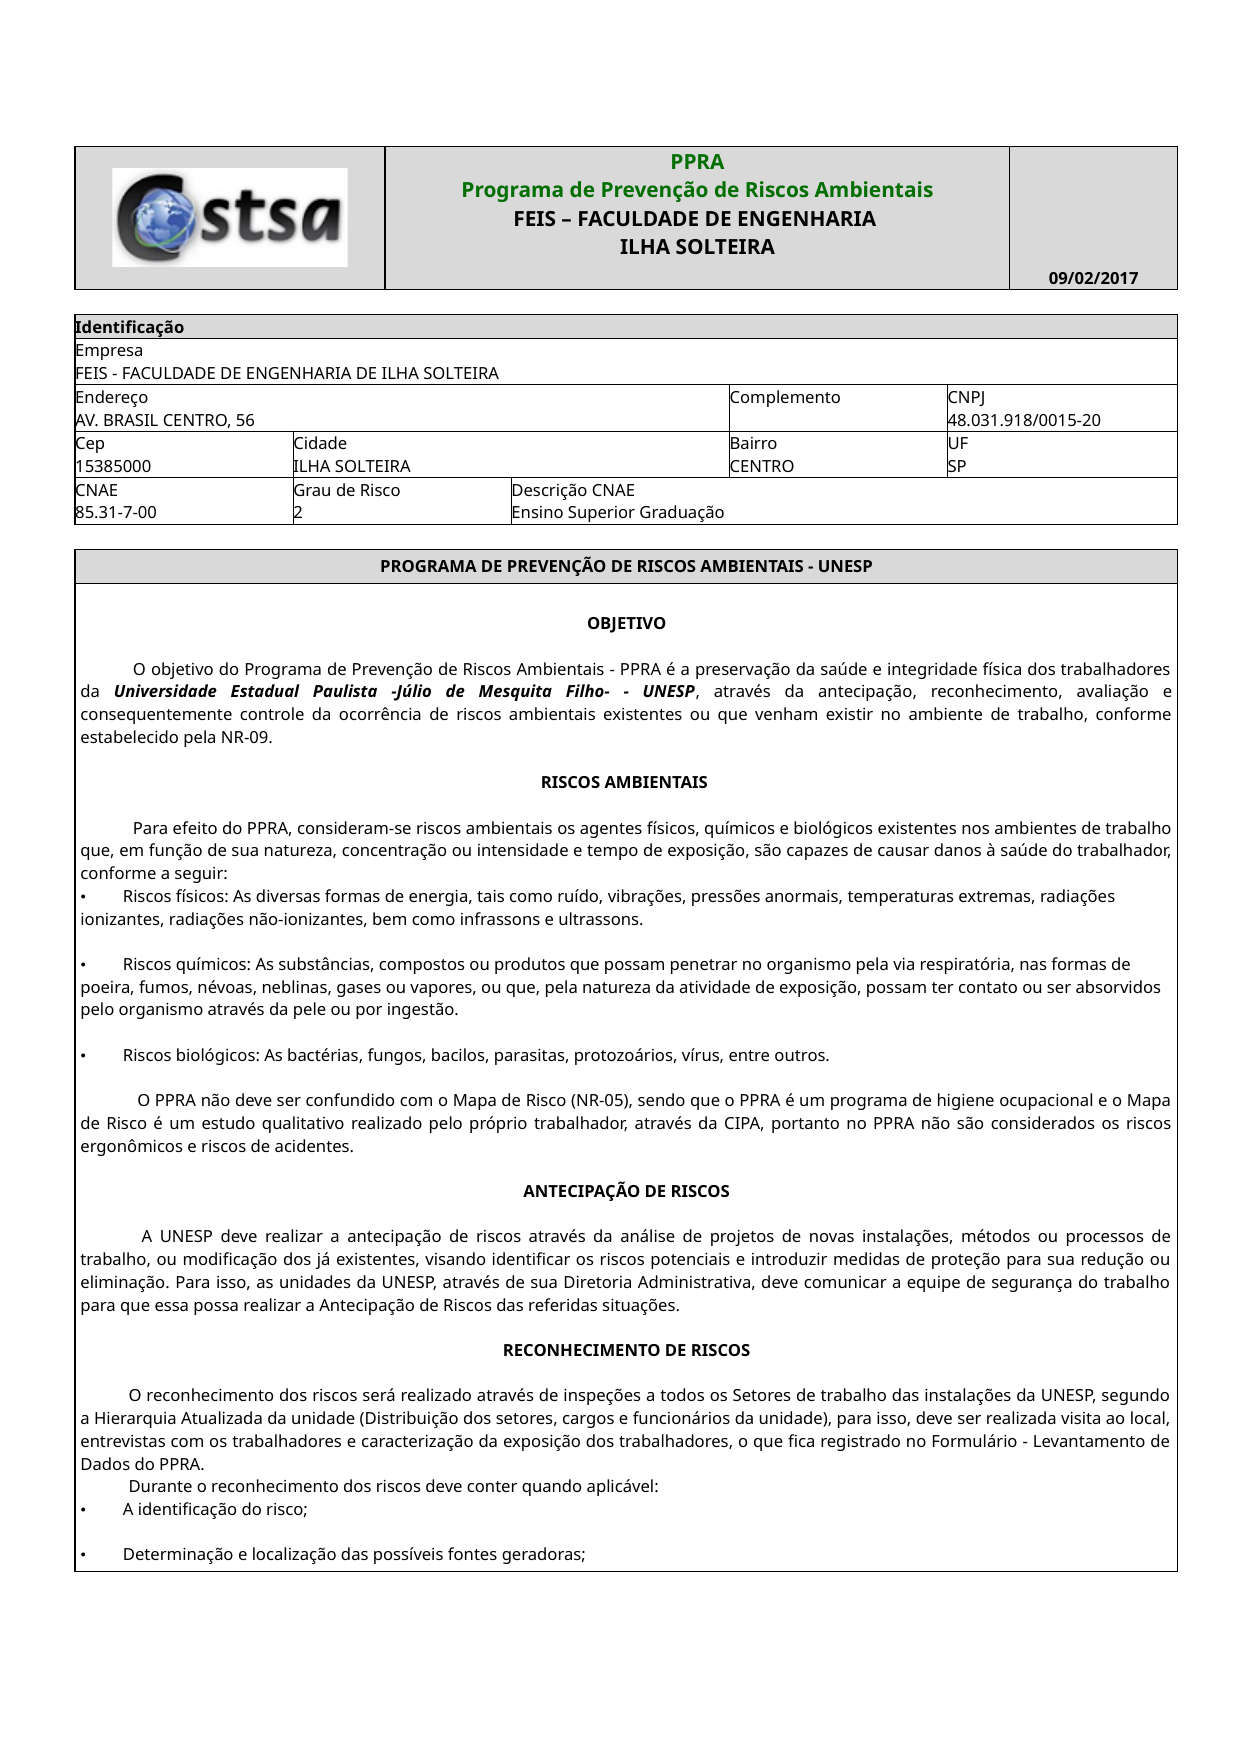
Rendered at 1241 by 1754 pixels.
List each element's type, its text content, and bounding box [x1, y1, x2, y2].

table_cell CNPJ 48.031.918/0015-20 [948, 385, 1177, 431]
table_cell Empresa FEIS - FACULDADE DE ENGENHARIA DE ILHA SOLTEIRA [76, 339, 1177, 384]
picture [112, 168, 348, 267]
table_cell Complemento [730, 385, 947, 431]
table_cell Endereço AV. BRASIL CENTRO, 56 [76, 385, 729, 431]
table_header [76, 147, 384, 289]
table_cell Cep 15385000 [76, 432, 293, 477]
table_cell OBJETIVO O objetivo do Programa de Prevenção de Riscos Ambientais - PPRA é a preservação da saúde e integridade física dos trabalhadores da Universidade Estadual Paulista -Júlio de Mesquita Filho- - UNESP, através da antecipação, reconhecimento, avaliação e consequentemente controle da ocorrência de riscos ambientais existentes ou que venham existir no ambiente de trabalho, conforme estabelecido pela NR-09. RISCOS AMBIENTAIS Para efeito do PPRA, consideram-se riscos ambientais os agentes físicos, químicos e biológicos existentes nos ambientes de trabalho que, em função de sua natureza, concentração ou intensidade e tempo de exposição, são capazes de causar danos à saúde do trabalhador, conforme a seguir: Riscos físicos: As diversas formas de energia, tais como ruído, vibrações, pressões anormais, temperaturas extremas, radiações ionizantes, radiações não-ionizantes, bem como infrassons e ultrassons. Riscos químicos: As substâncias, compostos ou produtos que possam penetrar no organismo pela via respiratória, nas formas de poeira, fumos, névoas, neblinas, gases ou vapores, ou que, pela natureza da atividade de exposição, possam ter contato ou ser absorvidos pelo organismo através da pele ou por ingestão. Riscos biológicos: As bactérias, fungos, bacilos, parasitas, protozoários, vírus, entre outros. O PPRA não deve ser confundido com o Mapa de Risco (NR-05), sendo que o PPRA é um programa de higiene ocupacional e o Mapa de Risco é um estudo qualitativo realizado pelo próprio trabalhador, através da CIPA, portanto no PPRA não são considerados os riscos ergonômicos e riscos de acidentes. ANTECIPAÇÃO DE RISCOS A UNESP deve realizar a antecipação de riscos através da análise de projetos de novas instalações, métodos ou processos de trabalho, ou modificação dos já existentes, visando identificar os riscos potenciais e introduzir medidas de proteção para sua redução ou eliminação. Para isso, as unidades da UNESP, através de sua Diretoria Administrativa, deve comunicar a equipe de segurança do trabalho para que essa possa realizar a Antecipação de Riscos das referidas situações. RECONHECIMENTO DE RISCOS O reconhecimento dos riscos será realizado através de inspeções a todos os Setores de trabalho das instalações da UNESP, segundo a Hierarquia Atualizada da unidade (Distribuição dos setores, cargos e funcionários da unidade), para isso, deve ser realizada visita ao local, entrevistas com os trabalhadores e caracterização da exposição dos trabalhadores, o que fica registrado no Formulário - Levantamento de Dados do PPRA. Durante o reconhecimento dos riscos deve conter quando aplicável: A identificação do risco; Determinação e localização das possíveis fontes geradoras; A identificação das possíveis trajetórias e dos meios de propagação dos agentes no ambiente de trabalho; A identificação das funções e determinação do número de trabalhadores expostos; A caracterização das atividades e do tipo de exposição (Análise Qualitativa); A obtenção de dados existentes na empresa, indicativos de possível comprometimento da saúde decorrente do trabalho; Os possíveis danos à saúde relacionada aos riscos identificados, disponíveis na literatura técnica; Descrição das medidas de controle existentes. MEDIDAS DE CONTROLE (MEDIDAS PROPOSTAS) A unidade da UNESP deve adotar medidas de controle necessárias e suficientes para eliminação, minimização ou o controle dos riscos ambientais sempre que forem verificadas uma ou mais das seguintes situações: Identificação, na fase de antecipação de risco potencial a saúde; Constatação, na fase de reconhecimento de risco evidente a saúde; Resultados das avaliações quantitativas das exposições dos trabalhadores que excederem os valores limites previstos na NR-15 ou, na ausência destes, os valores limites de exposição ocupacional adotados pela ACGIH ou aqueles que venham a ser estabelecidos em negociação coletiva de trabalho, desde que mais rigorosos do que os critérios técnico-legais estabelecidos; Quando, através do controle médico da saúde, ficar caracterizado o nexo causal entre danos observados na saúde dos trabalhadores e a situação de trabalho a que eles ficam expostos. ESTRATÉGIA E METODOLOGIA DE AÇÃO Para implementação das ações necessárias para eliminar, minimizar e controlar os riscos ambientais é elaborado um Cronograma (Plano de Ações) onde serão listadas todas as medidas de controle e atividades (Ações) propostas. A Diretoria Administrativa da unidade da UNESP em conjunto com a equipe de Segurança do Trabalho, estabelece prioridades e metas para realização e conclusão das ações propostas no cronograma do PPRA. A responsabilidade pela efetiva realização e conclusão das ações é da Diretoria da unidade, através de sua estrutura administrativa e recursos próprios. Cabe a equipe de segurança orientar tecnicamente a implementação das referidas ações. Toda ação realizada pela unidade deve ser comprovada por meio de documento anexado ao processo de acompanhamento do PPRA para evidenciar sua efetiva conclusão. O PPRA deve ser reavaliado sempre que necessário ou pelo menos uma vez ao ano, durante -Reunião de Segurança-, com a participação da Direção da Unidade e a Equipe de Segurança, quando será efetuada análise global do PPRA para avaliação do seu desenvolvimento e realização de ajustes necessários e estabelecimento de novas metas e prioridades. Nesta reunião será elaborado -Relatório Gerencial- contendo as ações propostas, realizadas e concluídas, entre outros assuntos discutidos na reunião. Cópia do Relatório Gerencial deve ser encaminhado para Reitoria para consolidação das informações de todas as unidades da UNESP, a ser apresentado ao Reitor da UNESP. AVALIAÇÃO DOS RISCOS E DA EXPOSIÇÃO DOS TRABALHADORES A avaliação quantitativa deve ser realizada sempre que necessário para: Comprovar o controle da exposição ou a inexistência dos riscos identificados; Dimensionar a exposição dos trabalhadores; Subsidiar o equacionamento das medidas de controle. O planejamento da realização das avaliações quantitativas devem ser previstos no Cronograma do PPRA. Toda avaliação quantitativa realizada deve ser acompanhada do respectivo -Laudo de Avaliação- que deve ser anexado ao PPRA. O Laudo deve abordar os seguintes itens: Introdução, incluindo objetivos do trabalho, justificativa e datas ou períodos em que foram desenvolvidas as avaliações; Critério de avaliação adotado; Instrumental utilizado; Metodologia de avaliação; Descrição das condições de exposição avaliadas; Dados obtidos; Interpretação dos resultados; Indicação do Responsável Técnico pela Avaliação. IMPLANTAÇÃO DE MEDIDAS DE CONTROLE O estudo, desenvolvimento e implantação de medidas de proteção coletiva deve obedecer a seguinte hierarquia: Medidas que eliminam ou reduzam a utilização ou a formação de agentes prejudiciais à saúde; Medidas que previnam a liberação ou disseminação desses agentes no ambiente de trabalho; Medidas que reduzam os níveis ou a concentração desses agentes no ambiente de trabalho. A implantação de medidas de caráter coletivo deve ser acompanhada de treinamento dos trabalhadores quanto aos procedimentos que assegurem a sua eficiência e de informação sobre as eventuais limitações de proteção que ofereçam. Quando comprovado pelo empregador a inviabilidade técnica da adoção de medidas de proteção coletiva, ou quando estas não forem suficientes ou encontrarem em fase de estudo, planejamento ou implantação ou ainda em caráter complementar ou emergencial, deverão ser adotadas outras medidas, obedecendo a seguinte hierarquia: Medidas de caráter administrativo ou de organização do trabalho; Utilização de Equipamentos de Proteção Individual - EPI. Quanto à utilização de EPI deve: Ser realizada seleção de EPI adequado tecnicamente o risco que o trabalhador está exposto e à atividade exercida, considerando-se a eficiência necessária para o controle da exposição ao risco e o conforto oferecido segundo a avaliação do trabalhador usuário. Caracterizar em planilha contendo Nome do Trabalhador com a respectiva identificação dos EPI utilizados para os riscos ambientais (Relação de EPI x Trabalhador); Elaborar Programa de Treinamento dos trabalhadores quanto à correta utilização e orientação sobre as limitações de proteção dos EPI; Estabelecer procedimento para promover o fornecimento, o uso, a guarda, a higienização, conservação a manutenção e a reposição do EPI; - Registrar através de recibo a entrega do EPI; Realização inspeções periódicas para garantia de utilização de EPI por parte do trabalhador. REGISTRO E DIVULGAÇÃO DOS DADOS Deve ser mantido pelas Unidades da UNESP um registro de todas as informações pertinentes ao PPRA, de forma a constituir um historio técnico e administrativo do desenvolvimento do PPRA. O PPRA e documentos a ele relacionados devem ser arquivados por no mínimo 30 (Trinta) anos pela unidade da UNESP. O registro de dados deve estar sempre disponível aos trabalhadores interessados ou seus representantes e para as autoridades competentes. O PPRA deve ser apresentado a CIPA, devendo ser registrado em Ata de Reunião. [76, 584, 1177, 1571]
table_header 09/02/2017 [1010, 147, 1177, 289]
table_cell Cidade ILHA SOLTEIRA [294, 432, 729, 477]
table_cell Bairro CENTRO [730, 432, 947, 477]
table_header PROGRAMA DE PREVENÇÃO DE RISCOS AMBIENTAIS - UNESP [76, 550, 1177, 583]
table_cell CNAE 85.31-7-00 [76, 478, 293, 524]
table_header Identificação [76, 315, 1177, 338]
table_cell UF SP [948, 432, 1177, 477]
table_cell Grau de Risco 2 [294, 478, 511, 524]
table_cell Descrição CNAE Ensino Superior Graduação [512, 478, 1177, 524]
table_header PPRA Programa de Prevenção de Riscos Ambientais FEIS – FACULDADE DE ENGENHARIA ILHA SOLTEIRA [386, 147, 1009, 289]
